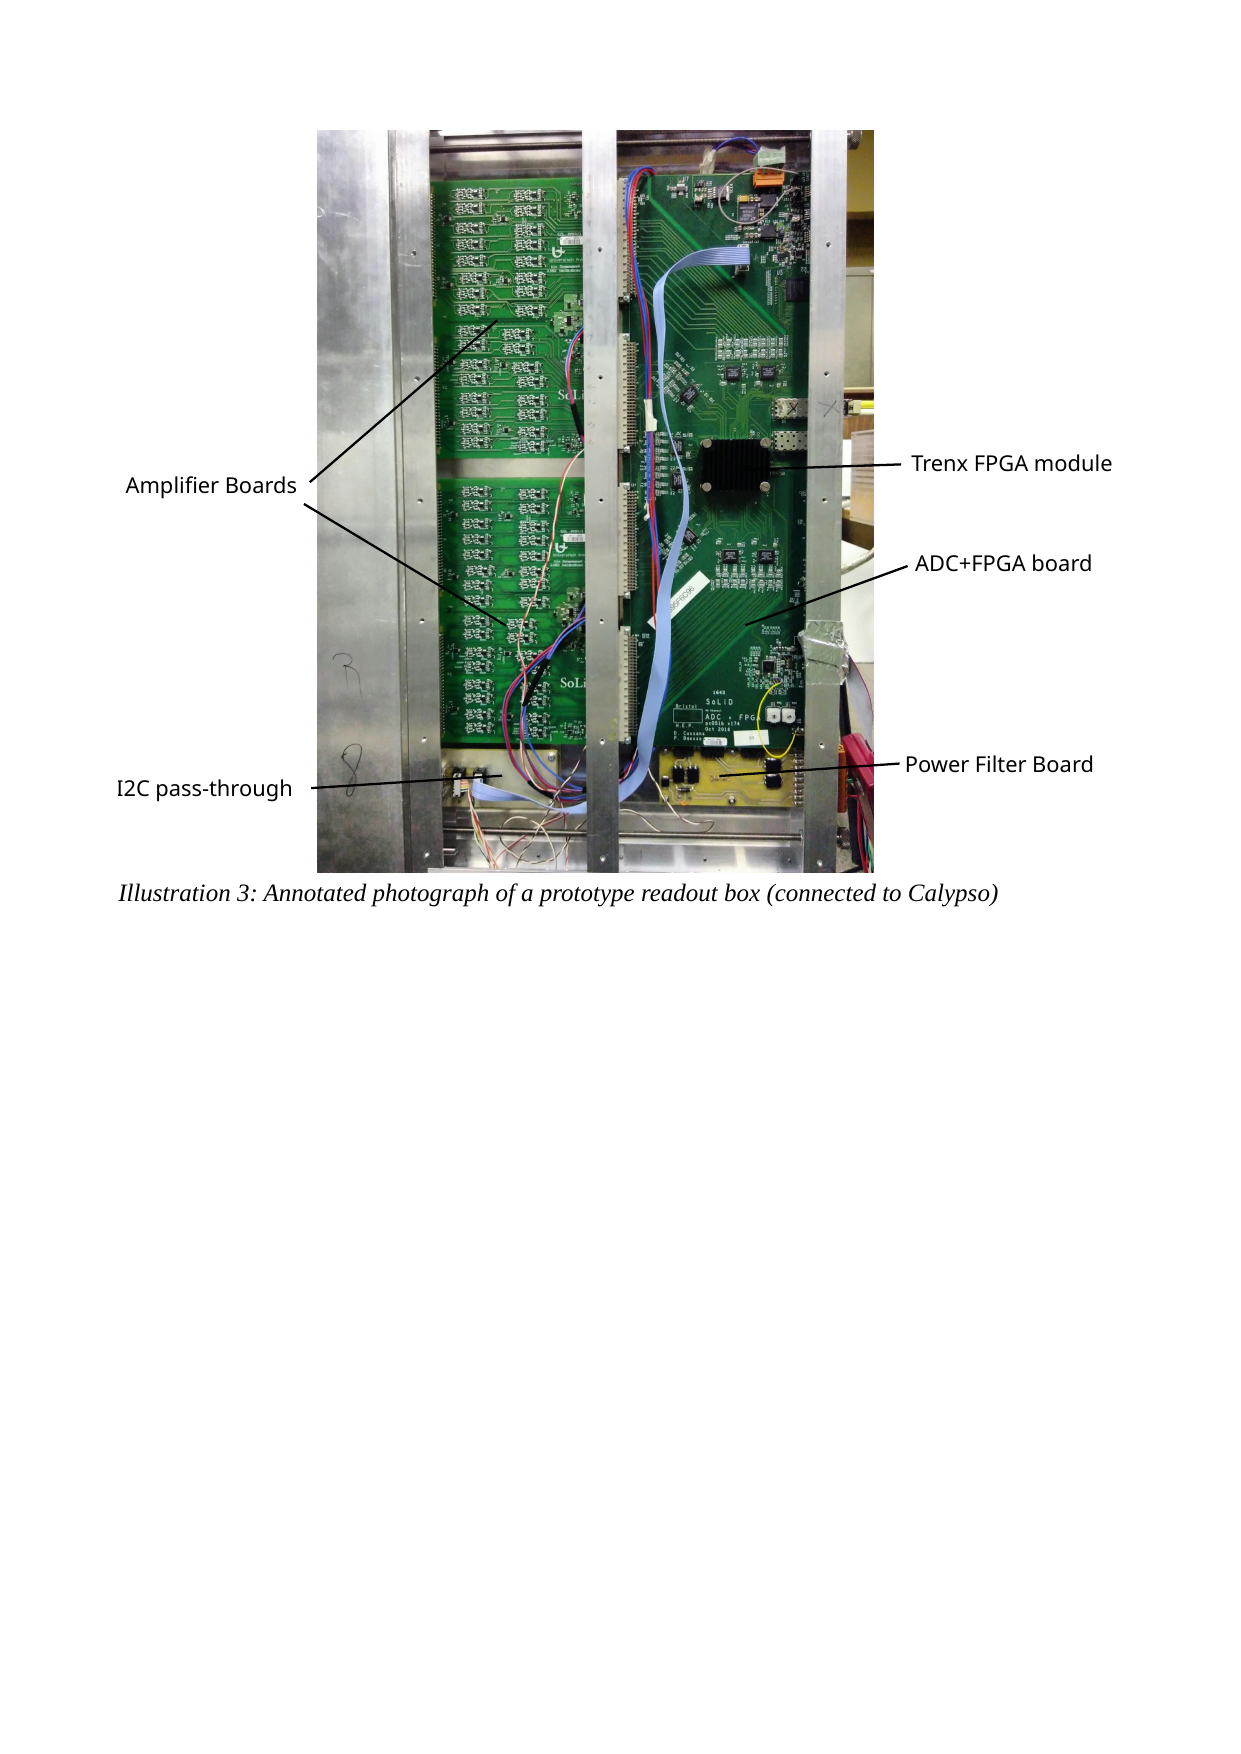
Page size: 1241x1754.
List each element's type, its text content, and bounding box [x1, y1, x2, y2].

text Illustration 3: Annotated photograph of a prototype readout box (connected to Calypso) [118, 131, 1122, 907]
